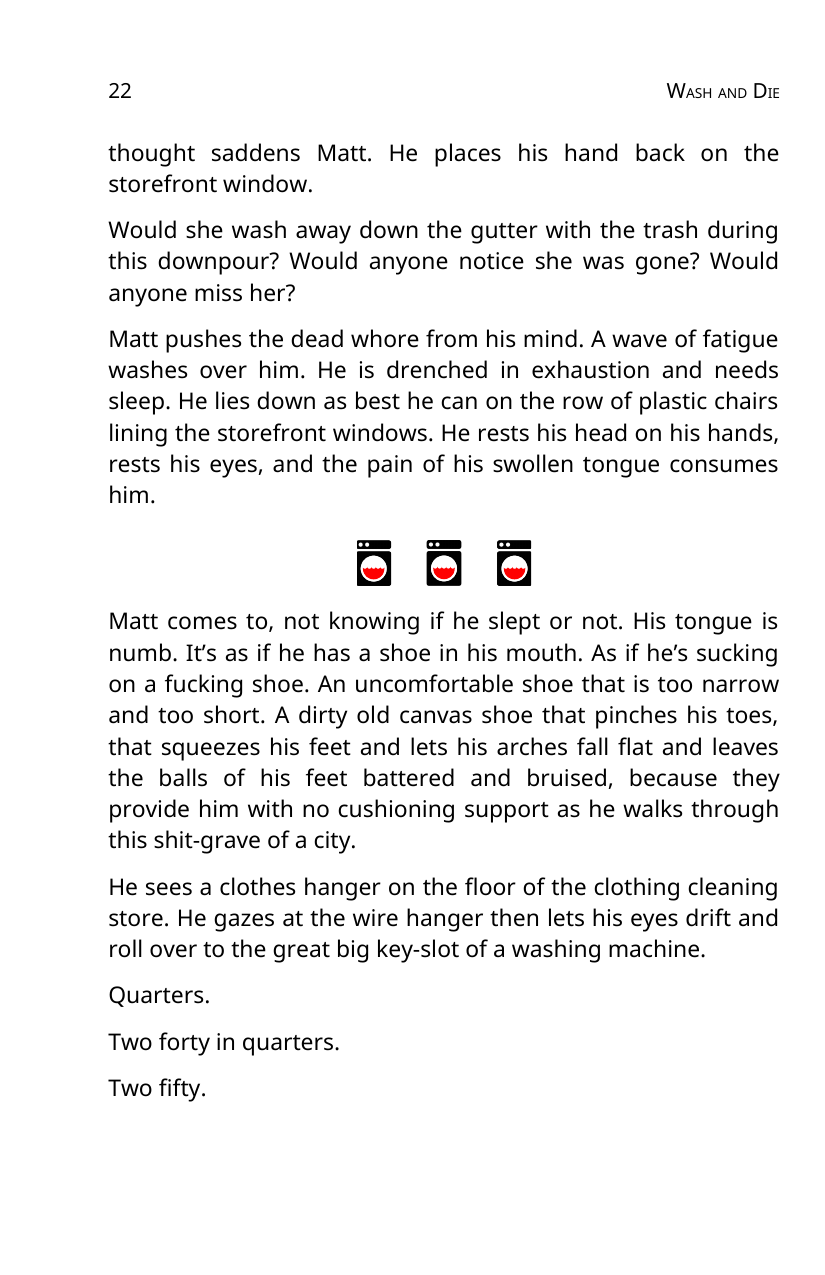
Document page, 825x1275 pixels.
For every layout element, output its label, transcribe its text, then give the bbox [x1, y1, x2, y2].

text Would she wash away down the gutter with the trash during this downpour? Would anyone notice she was gone? Would anyone miss her? [108, 214, 780, 308]
text Quarters. [108, 979, 780, 1011]
picture [357, 540, 532, 586]
text Two fifty. [108, 1072, 780, 1103]
text Two forty in quarters. [108, 1026, 780, 1057]
text Matt comes to, not knowing if he slept or not. His tongue is numb. It’s as if he has a shoe in his mouth. As if he’s sucking on a fucking shoe. An uncomfortable shoe that is too narrow and too short. A dirty old canvas shoe that pinches his toes, that squeezes his feet and lets his arches fall flat and leaves the balls of his feet battered and bruised, because they provide him with no cushioning support as he walks through this shit-grave of a city. [108, 606, 780, 856]
text He sees a clothes hanger on the floor of the clothing cleaning store. He gazes at the wire hanger then lets his eyes drift and roll over to the great big key-slot of a washing machine. [108, 871, 780, 964]
text Matt pushes the dead whore from his mind. A wave of fatigue washes over him. He is drenched in exhaustion and needs sleep. He lies down as best he can on the row of plastic chairs lining the storefront windows. He rests his head on his hands, rests his eyes, and the pain of his swollen tongue consumes him. [108, 323, 780, 510]
text thought saddens Matt. He places his hand back on the storefront window. [108, 136, 780, 199]
